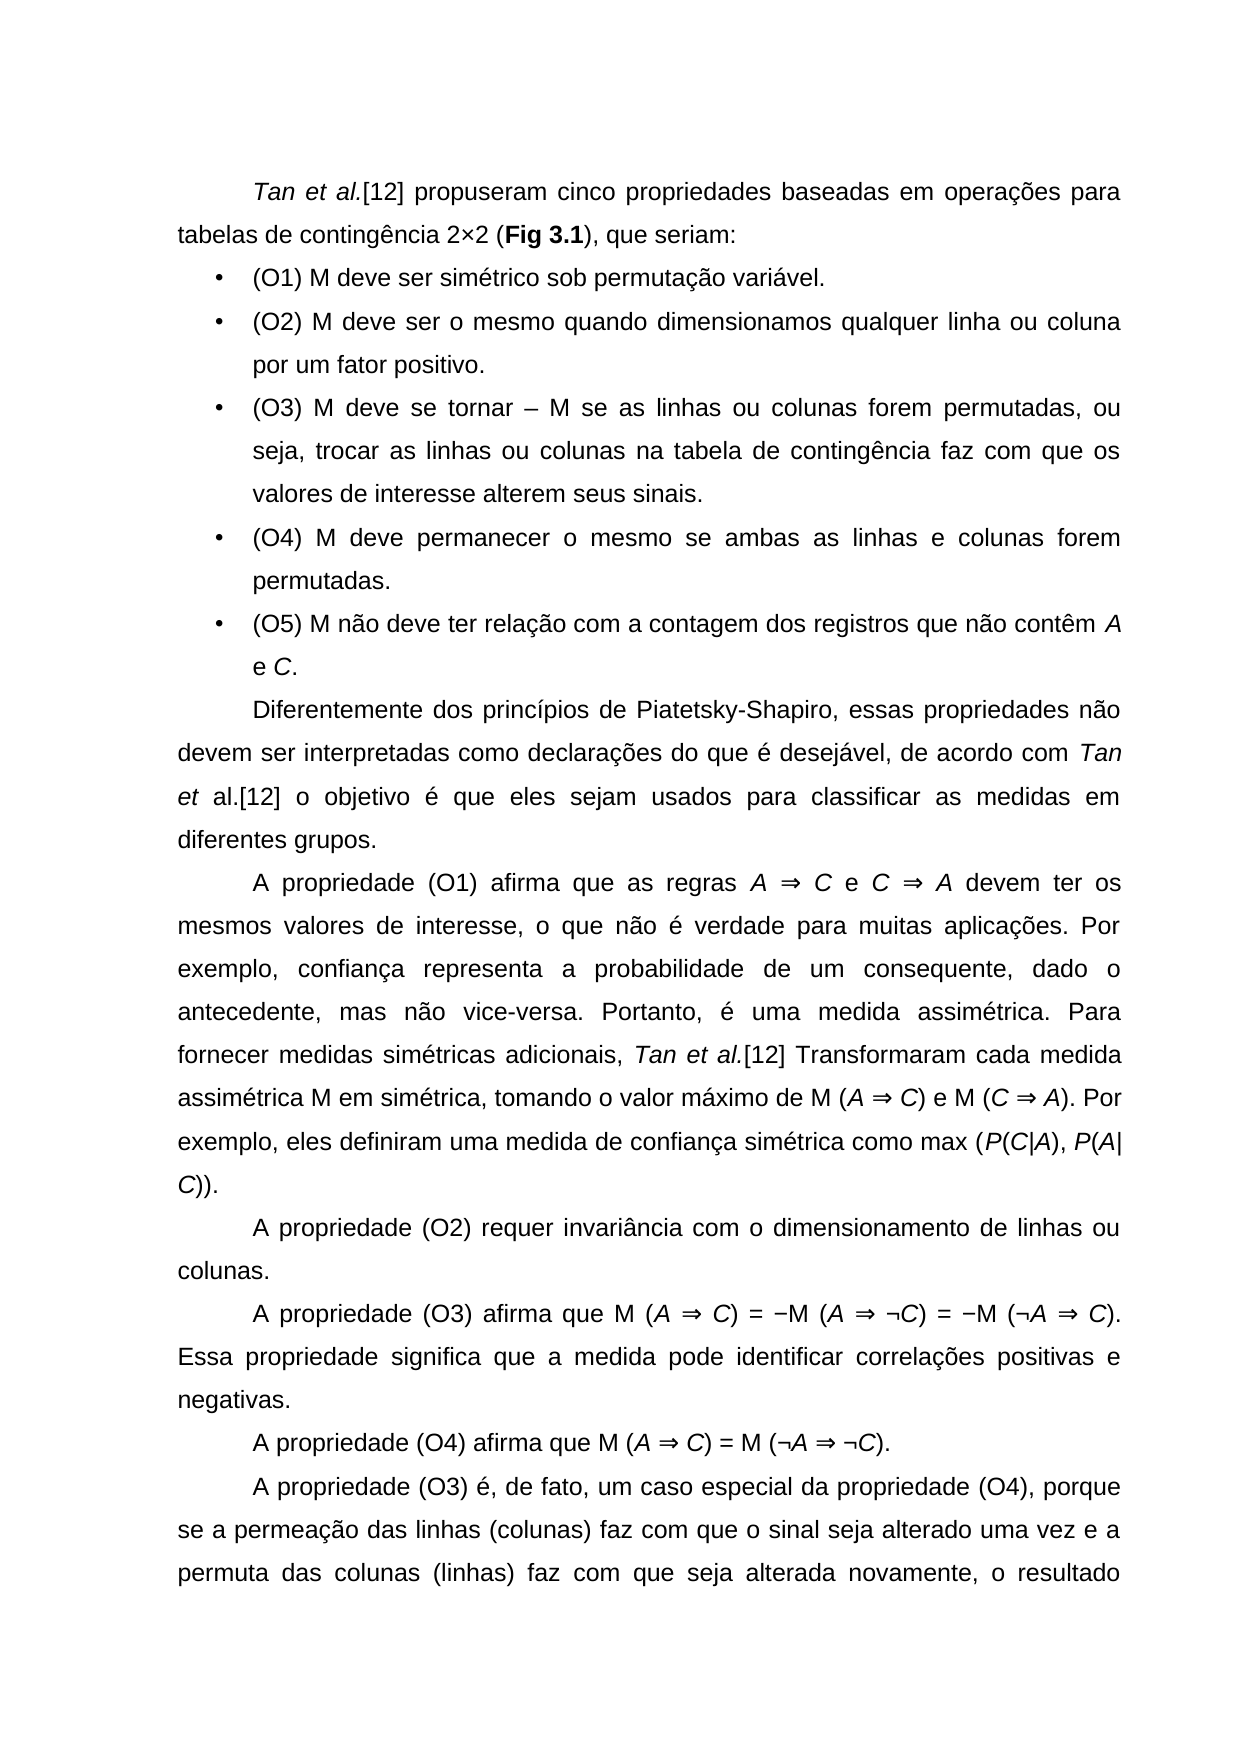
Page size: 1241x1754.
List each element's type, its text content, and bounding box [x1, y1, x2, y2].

list (O1) M deve ser simétrico sob permutação variável. [215, 263, 1122, 292]
text A propriedade (O3) é, de fato, um caso especial da propriedade (O4), porque se a permeação das linhas (colunas) faz com que o sinal seja alterado uma vez e a permuta das colunas (linhas) faz com que seja alterada novamente, o resultado [177, 1471, 1122, 1586]
list (O2) M deve ser o mesmo quando dimensionamos qualquer linha ou coluna por um fator positivo. [215, 307, 1122, 379]
list (O4) M deve permanecer o mesmo se ambas as linhas e colunas forem permutadas. [215, 522, 1122, 594]
list (O5) M não deve ter relação com a contagem dos registros que não contêm A e C. [215, 609, 1122, 681]
text A propriedade (O4) afirma que M (A ⇒ C) = M (¬A ⇒ ¬C). [177, 1428, 1122, 1457]
text A propriedade (O1) afirma que as regras A ⇒ C e C ⇒ A devem ter os mesmos valores de interesse, o que não é verdade para muitas aplicações. Por exemplo, confiança representa a probabilidade de um consequente, dado o antecedente, mas não vice-versa. Portanto, é uma medida assimétrica. Para fornecer medidas simétricas adicionais, Tan et al.[12] Transformaram cada medida assimétrica M em simétrica, tomando o valor máximo de M (A ⇒ C) e M (C ⇒ A). Por exemplo, eles definiram uma medida de confiança simétrica como max (P(C|A), P(A|C)). [177, 868, 1122, 1198]
list (O3) M deve se tornar – M se as linhas ou colunas forem permutadas, ou seja, trocar as linhas ou colunas na tabela de contingência faz com que os valores de interesse alterem seus sinais. [215, 393, 1122, 508]
text A propriedade (O3) afirma que M (A ⇒ C) = −M (A ⇒ ¬C) = −M (¬A ⇒ C). Essa propriedade significa que a medida pode identificar correlações positivas e negativas. [177, 1299, 1122, 1414]
text Tan et al.[12] propuseram cinco propriedades baseadas em operações para tabelas de contingência 2×2 (Fig 3.1), que seriam: [177, 177, 1122, 249]
text Diferentemente dos princípios de Piatetsky-Shapiro, essas propriedades não devem ser interpretadas como declarações do que é desejável, de acordo com Tan et al.[12] o objetivo é que eles sejam usados para classificar as medidas em diferentes grupos. [177, 695, 1122, 853]
text A propriedade (O2) requer invariância com o dimensionamento de linhas ou colunas. [177, 1213, 1122, 1284]
